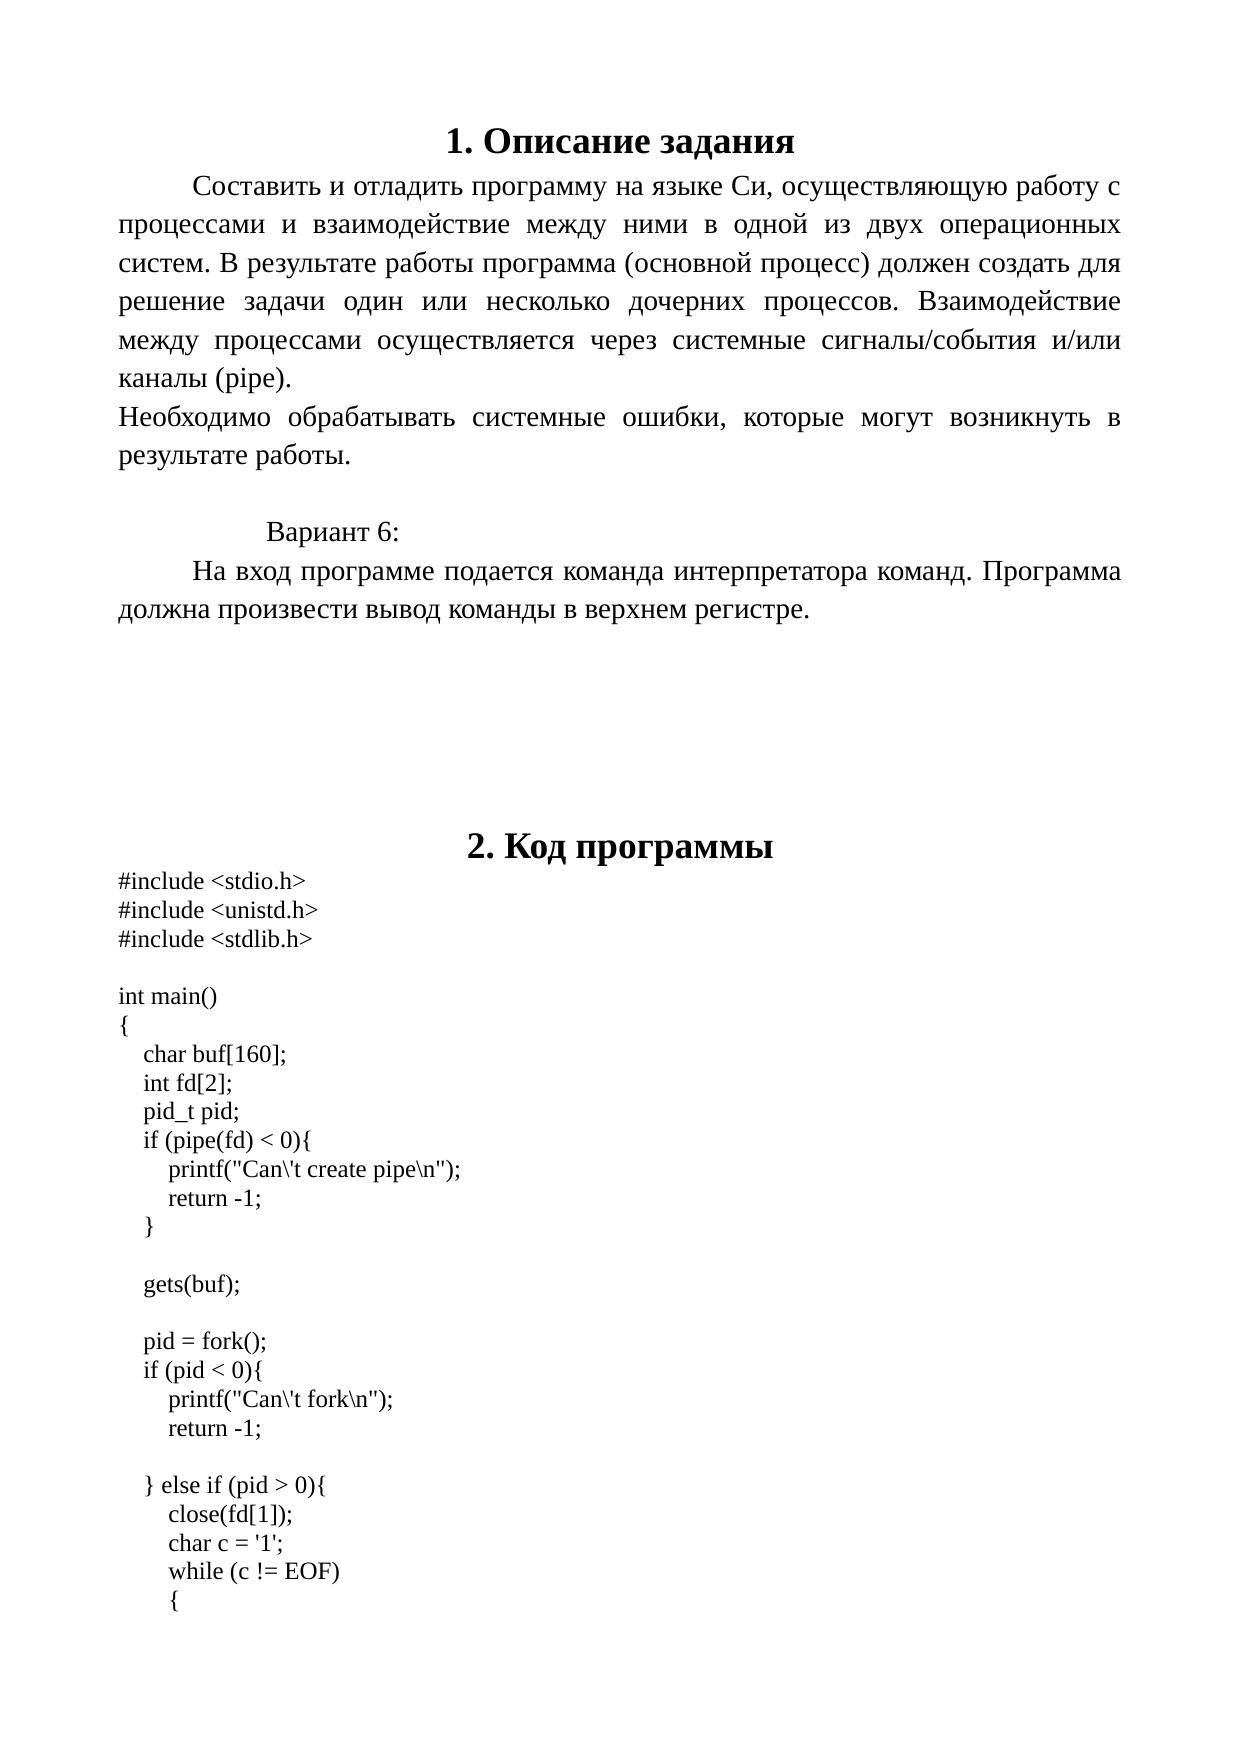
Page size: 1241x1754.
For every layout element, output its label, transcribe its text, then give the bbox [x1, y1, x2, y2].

text На вход программе подается команда интерпретатора команд. Программа должна произвести вывод команды в верхнем регистре. [118, 553, 1122, 625]
text Составить и отладить программу на языке Си, осуществляющую работу с процессами и взаимодействие между ними в одной из двух операционных систем. В результате работы программа (основной процесс) должен создать для решение задачи один или несколько дочерних процессов. Взаимодействие между процессами осуществляется через системные сигналы/события и/или каналы (pipe). [118, 168, 1122, 394]
text Необходимо обрабатывать системные ошибки, которые могут возникнуть в результате работы. [118, 399, 1122, 471]
text char buf[160]; [118, 1039, 1122, 1068]
text #include <stdio.h> [118, 866, 1122, 895]
text } else if (pid > 0){ [118, 1470, 1122, 1499]
text close(fd[1]); [118, 1499, 1122, 1528]
text int fd[2]; [118, 1068, 1122, 1096]
text Вариант 6: [118, 514, 1122, 548]
text int main() [118, 981, 1122, 1010]
text 1. Описание задания [118, 118, 1122, 161]
text printf("Can\'t fork\n"); [118, 1384, 1122, 1413]
text pid = fork(); [118, 1326, 1122, 1355]
text #include <stdlib.h> [118, 924, 1122, 953]
text pid_t pid; [118, 1096, 1122, 1125]
text char c = '1'; [118, 1528, 1122, 1556]
text gets(buf); [118, 1269, 1122, 1298]
text 2. Код программы [118, 823, 1122, 866]
text #include <unistd.h> [118, 895, 1122, 924]
text { [118, 1585, 1122, 1614]
text return -1; [118, 1413, 1122, 1441]
text printf("Can\'t create pipe\n"); [118, 1154, 1122, 1183]
text while (c != EOF) [118, 1556, 1122, 1585]
text if (pipe(fd) < 0){ [118, 1125, 1122, 1154]
text if (pid < 0){ [118, 1355, 1122, 1384]
text } [118, 1211, 1122, 1240]
text return -1; [118, 1183, 1122, 1211]
text { [118, 1010, 1122, 1039]
